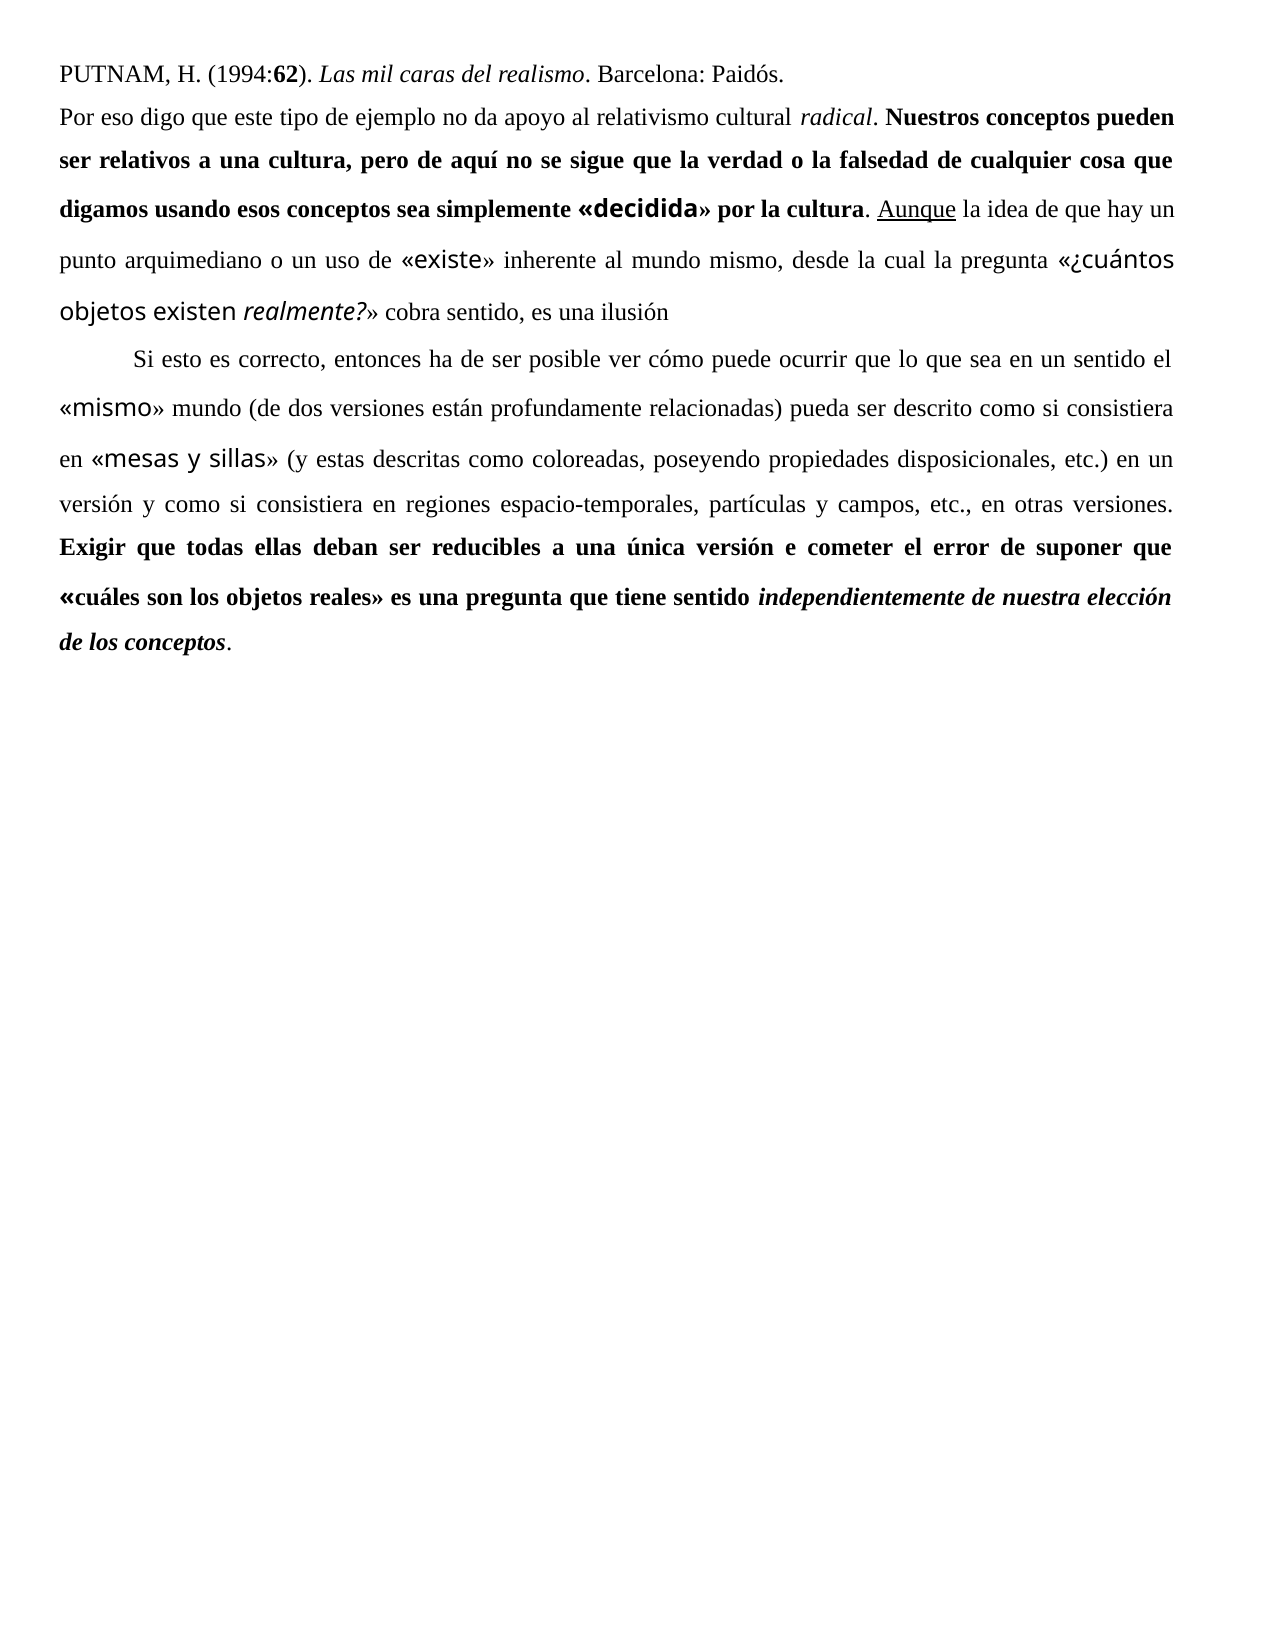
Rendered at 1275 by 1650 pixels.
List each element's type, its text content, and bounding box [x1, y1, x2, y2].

text PUTNAM, H. (1994:62). Las mil caras del realismo. Barcelona: Paidós. [59, 59, 1174, 88]
text ­ [59, 670, 1174, 698]
text Por eso digo que este tipo de ejemplo no da apoyo al relativismo cultural radical. Nuestros conceptos pueden ser relativos a una cultura, pero de aquí no se sigue que la verdad o la falsedad de cualquier cosa que digamos usando esos conceptos sea simplemente «decidida» por la cultura. Aunque la idea de que hay un punto arquimediano o un uso de «existe» inherente al mundo mismo, desde la cual la pregunta «¿cuántos objetos existen realmente?» cobra sentido, es una ilusión [59, 102, 1174, 327]
text Si esto es correcto, entonces ha de ser posible ver cómo puede ocurrir que lo que sea en un sentido el «mismo» mundo (de dos versiones están profundamente relacionadas) pueda ser descrito como si consistiera en «mesas y sillas» (y estas descritas como coloreadas, poseyendo propiedades disposicionales, etc.) en un versión y como si consistiera en regiones espacio-temporales, partículas y campos, etc., en otras versiones. Exigir que todas ellas deban ser reducibles a una única versión e cometer el error de suponer que «cuáles son los objetos reales» es una pregunta que tiene sentido independientemente de nuestra elección de los conceptos. [59, 344, 1174, 655]
